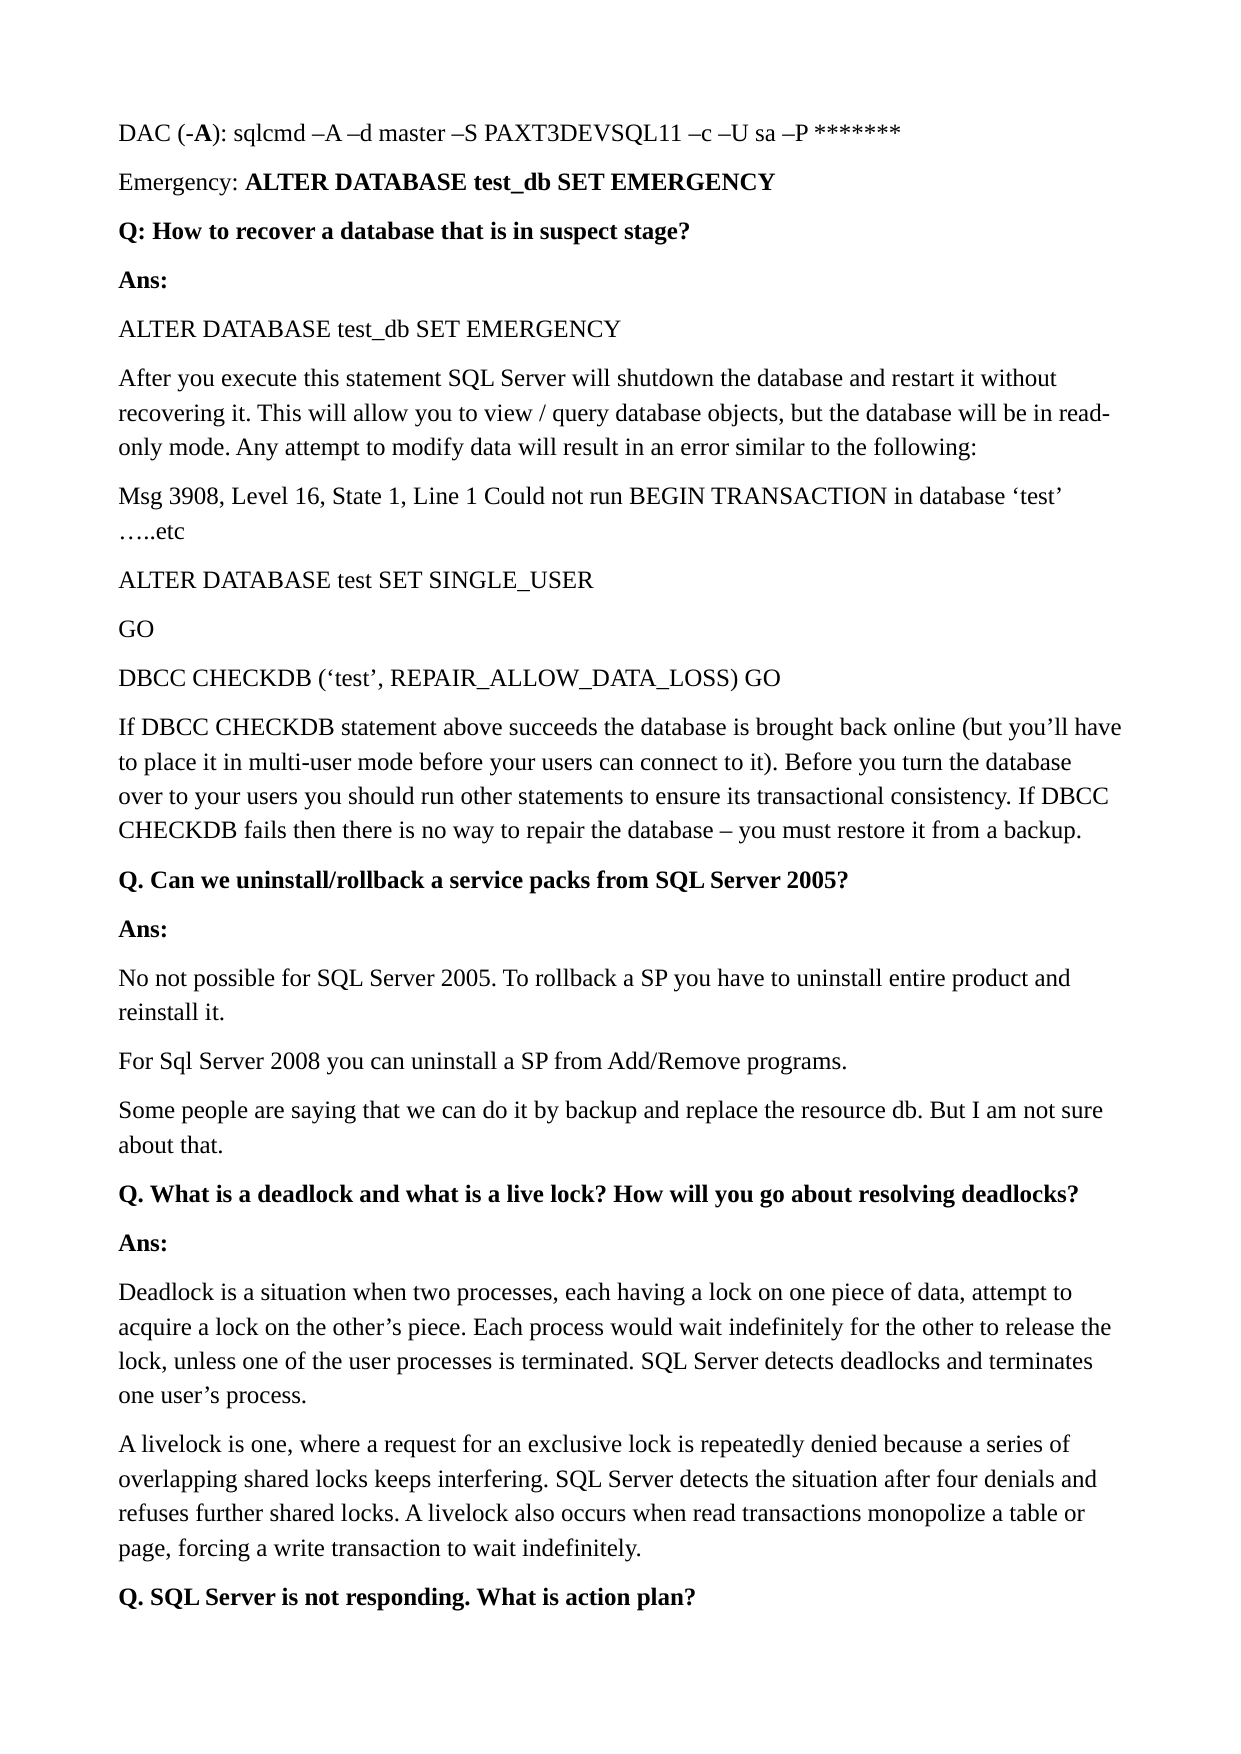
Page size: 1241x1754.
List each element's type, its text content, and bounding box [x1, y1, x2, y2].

text Q: How to recover a database that is in suspect stage? [118, 216, 1122, 245]
text Ans: [118, 265, 1122, 294]
text Q. What is a deadlock and what is a live lock? How will you go about resolving deadlocks? [118, 1179, 1122, 1208]
text A livelock is one, where a request for an exclusive lock is repeatedly denied because a series of overlapping shared locks keeps interfering. SQL Server detects the situation after four denials and refuses further shared locks. A livelock also occurs when read transactions monopolize a table or page, forcing a write transaction to wait indefinitely. [118, 1429, 1122, 1562]
text ALTER DATABASE test_db SET EMERGENCY [118, 314, 1122, 343]
text Emergency: ALTER DATABASE test_db SET EMERGENCY [118, 167, 1122, 196]
text DAC (-A): sqlcmd –A –d master –S PAXT3DEVSQL11 –c –U sa –P ******* [118, 118, 1122, 147]
text Ans: [118, 914, 1122, 942]
text Q. Can we uninstall/rollback a service packs from SQL Server 2005? [118, 865, 1122, 893]
text Msg 3908, Level 16, State 1, Line 1 Could not run BEGIN TRANSACTION in database ‘test’ …..etc [118, 481, 1122, 545]
text Some people are saying that we can do it by backup and replace the resource db. But I am not sure about that. [118, 1095, 1122, 1159]
text For Sql Server 2008 you can uninstall a SP from Add/Remove programs. [118, 1046, 1122, 1075]
text Deadlock is a situation when two processes, each having a lock on one piece of data, attempt to acquire a lock on the other’s piece. Each process would wait indefinitely for the other to release the lock, unless one of the user processes is terminated. SQL Server detects deadlocks and terminates one user’s process. [118, 1277, 1122, 1409]
text ALTER DATABASE test SET SINGLE_USER [118, 565, 1122, 594]
text GO [118, 614, 1122, 643]
text No not possible for SQL Server 2005. To rollback a SP you have to uninstall entire product and reinstall it. [118, 963, 1122, 1026]
text DBCC CHECKDB (‘test’, REPAIR_ALLOW_DATA_LOSS) GO [118, 663, 1122, 692]
text Ans: [118, 1228, 1122, 1257]
text After you execute this statement SQL Server will shutdown the database and restart it without recovering it. This will allow you to view / query database objects, but the database will be in read-only mode. Any attempt to modify data will result in an error similar to the following: [118, 363, 1122, 461]
text If DBCC CHECKDB statement above succeeds the database is brought back online (but you’ll have to place it in multi-user mode before your users can connect to it). Before you turn the database over to your users you should run other statements to ensure its transactional consistency. If DBCC CHECKDB fails then there is no way to repair the database – you must restore it from a backup. [118, 712, 1122, 844]
text Q. SQL Server is not responding. What is action plan? [118, 1582, 1122, 1611]
